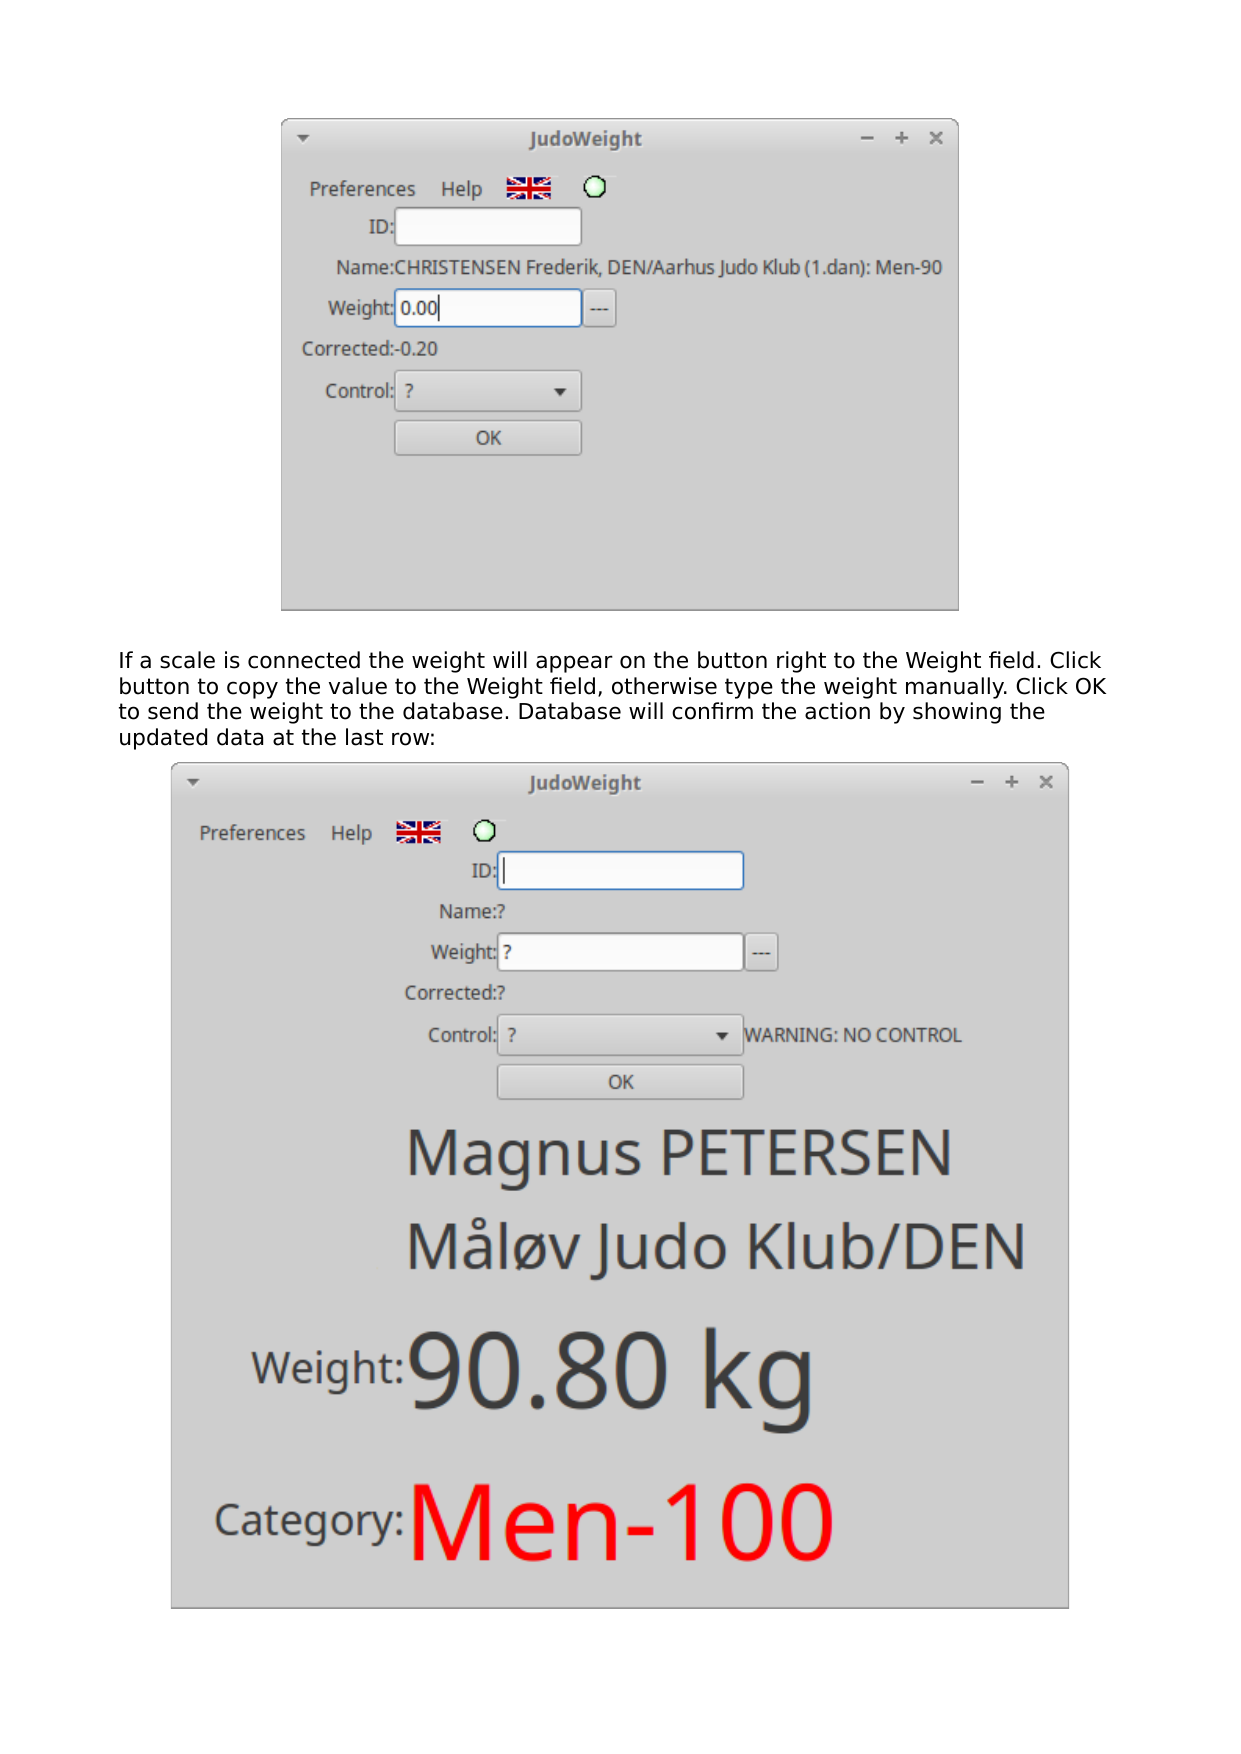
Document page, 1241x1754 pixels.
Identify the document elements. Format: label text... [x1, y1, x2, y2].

text If a scale is connected the weight will appear on the button right to the Weight field. Click button to copy the value to the Weight field, otherwise type the weight manually. Click OK to send the weight to the database. Database will confirm the action by showing the updated data at the last row: [118, 648, 1122, 750]
picture [281, 118, 959, 611]
picture [170, 762, 1070, 1609]
